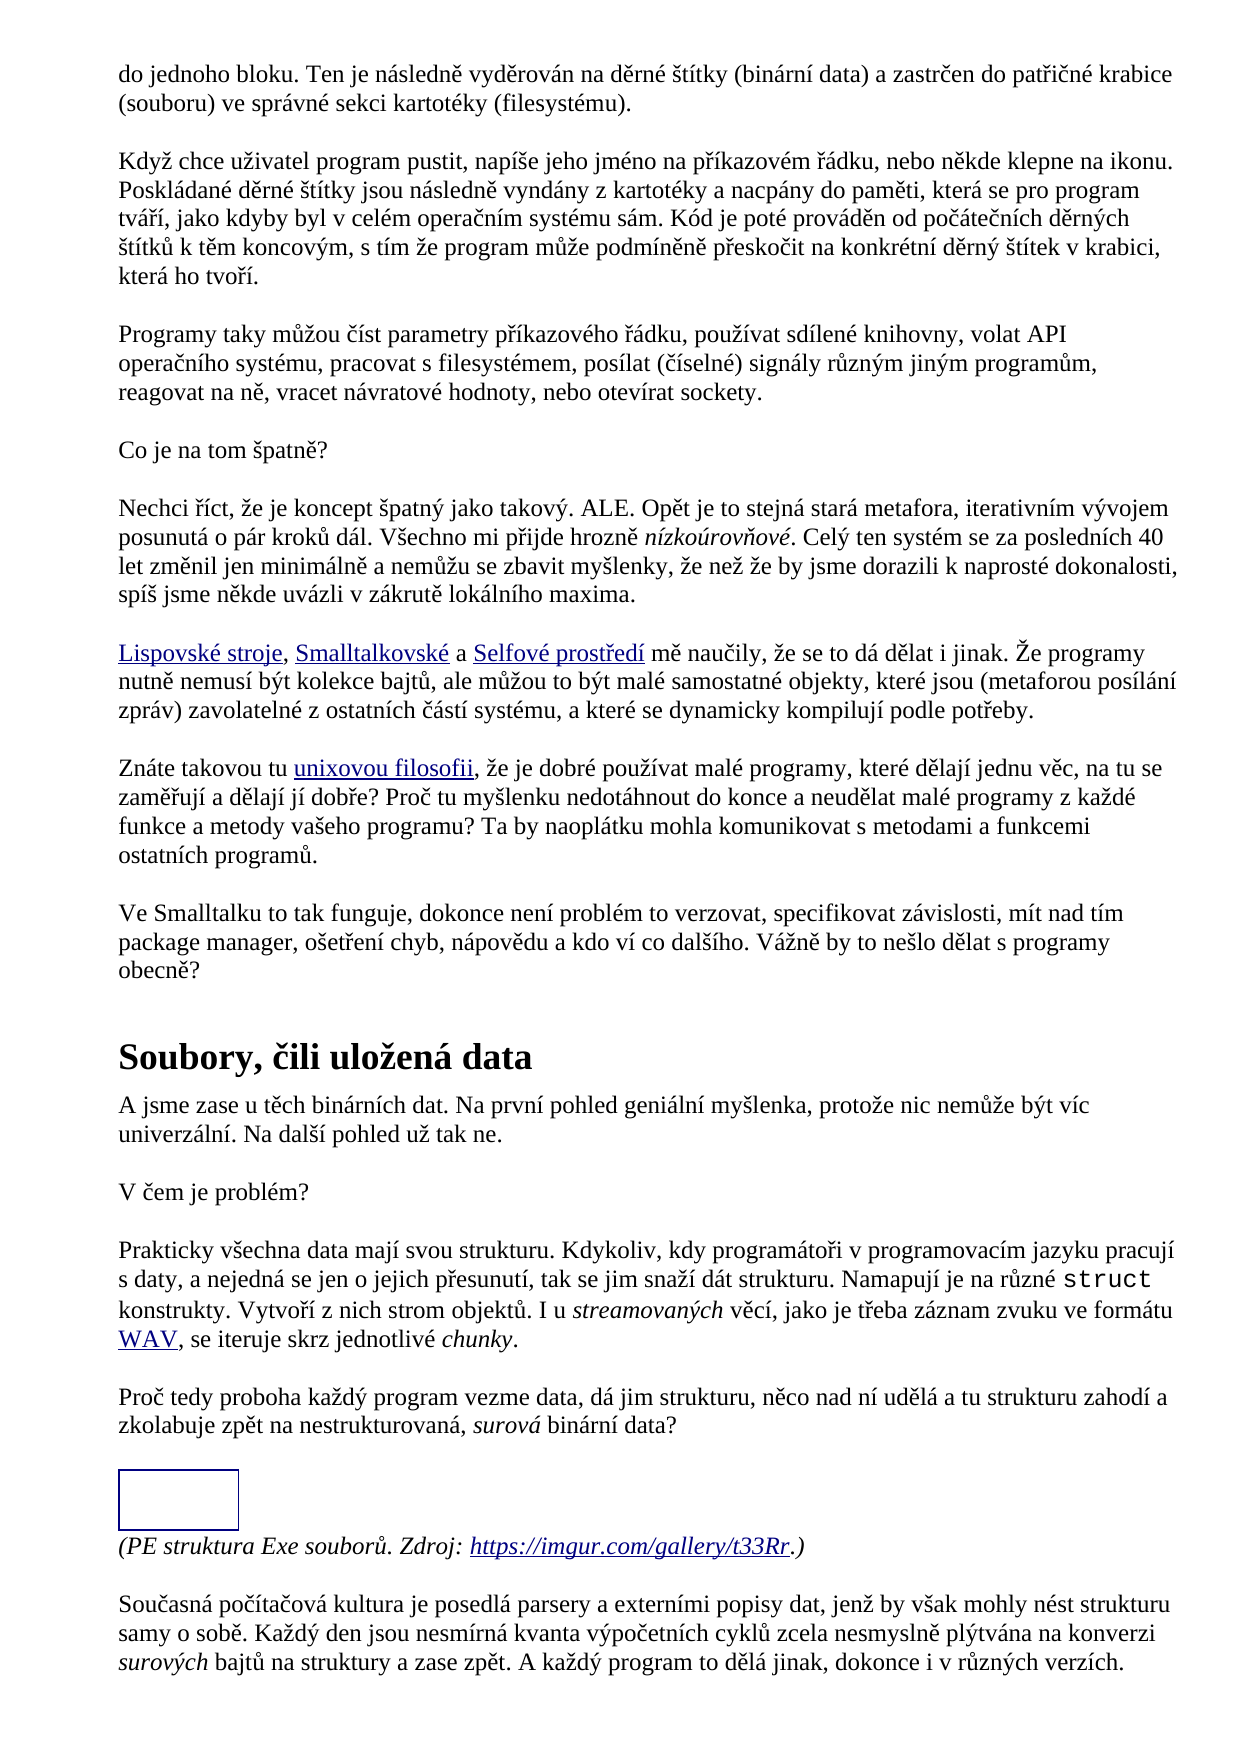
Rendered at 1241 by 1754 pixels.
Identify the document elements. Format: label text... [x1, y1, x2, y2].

text Proč tedy proboha každý program vezme data, dá jim strukturu, něco nad ní udělá a tu strukturu zahodí a zkolabuje zpět na nestrukturovaná, surová binární data? [118, 1382, 1181, 1439]
text Prakticky všechna data mají svou strukturu. Kdykoliv, kdy programátoři v programovacím jazyku pracují s daty, a nejedná se jen o jejich přesunutí, tak se jim snaží dát strukturu. Namapují je na různé struct konstrukty. Vytvoří z nich strom objektů. I u streamovaných věcí, jako je třeba záznam zvuku ve formátu WAV, se iteruje skrz jednotlivé chunky. [118, 1235, 1181, 1352]
text Lispovské stroje, Smalltalkovské a Selfové prostředí mě naučily, že se to dá dělat i jinak. Že programy nutně nemusí být kolekce bajtů, ale můžou to být malé samostatné objekty, které jsou (metaforou posílání zpráv) zavolatelné z ostatních částí systému, a které se dynamicky kompilují podle potřeby. [118, 638, 1181, 724]
text Když chce uživatel program pustit, napíše jeho jméno na příkazovém řádku, nebo někde klepne na ikonu. Poskládané děrné štítky jsou následně vyndány z kartotéky a nacpány do paměti, která se pro program tváří, jako kdyby byl v celém operačním systému sám. Kód je poté prováděn od počátečních děrných štítků k těm koncovým, s tím že program může podmíněně přeskočit na konkrétní děrný štítek v krabici, která ho tvoří. [118, 146, 1181, 290]
text Co je na tom špatně? [118, 435, 1181, 464]
subtitle Soubory, čili uložená data [118, 1034, 1181, 1078]
text Nechci říct, že je koncept špatný jako takový. ALE. Opět je to stejná stará metafora, iterativním vývojem posunutá o pár kroků dál. Všechno mi přijde hrozně nízkoúrovňové. Celý ten systém se za posledních 40 let změnil jen minimálně a nemůžu se zbavit myšlenky, že než že by jsme dorazili k naprosté dokonalosti, spíš jsme někde uvázli v zákrutě lokálního maxima. [118, 493, 1181, 608]
text (PE struktura Exe souborů. Zdroj: https://imgur.com/gallery/t33Rr.) [118, 1469, 1181, 1560]
text Programy taky můžou číst parametry příkazového řádku, používat sdílené knihovny, volat API operačního systému, pracovat s filesystémem, posílat (číselné) signály různým jiným programům, reagovat na ně, vracet návratové hodnoty, nebo otevírat sockety. [118, 319, 1181, 406]
text Ve Smalltalku to tak funguje, dokonce není problém to verzovat, specifikovat závislosti, mít nad tím package manager, ošetření chyb, nápovědu a kdo ví co dalšího. Vážně by to nešlo dělat s programy obecně? [118, 898, 1181, 984]
text A jsme zase u těch binárních dat. Na první pohled geniální myšlenka, protože nic nemůže být víc univerzální. Na další pohled už tak ne. [118, 1090, 1181, 1148]
text V čem je problém? [118, 1177, 1181, 1206]
text Znáte takovou tu unixovou filosofii, že je dobré používat malé programy, které dělají jednu věc, na tu se zaměřují a dělají jí dobře? Proč tu myšlenku nedotáhnout do konce a neudělat malé programy z každé funkce a metody vašeho programu? Ta by naoplátku mohla komunikovat s metodami a funkcemi ostatních programů. [118, 753, 1181, 868]
text do jednoho bloku. Ten je následně vyděrován na děrné štítky (binární data) a zastrčen do patřičné krabice (souboru) ve správné sekci kartotéky (filesystému). [118, 59, 1181, 117]
text Současná počítačová kultura je posedlá parsery a externími popisy dat, jenž by však mohly nést strukturu samy o sobě. Každý den jsou nesmírná kvanta výpočetních cyklů zcela nesmyslně plýtvána na konverzi surových bajtů na struktury a zase zpět. A každý program to dělá jinak, dokonce i v různých verzích. [118, 1589, 1181, 1675]
